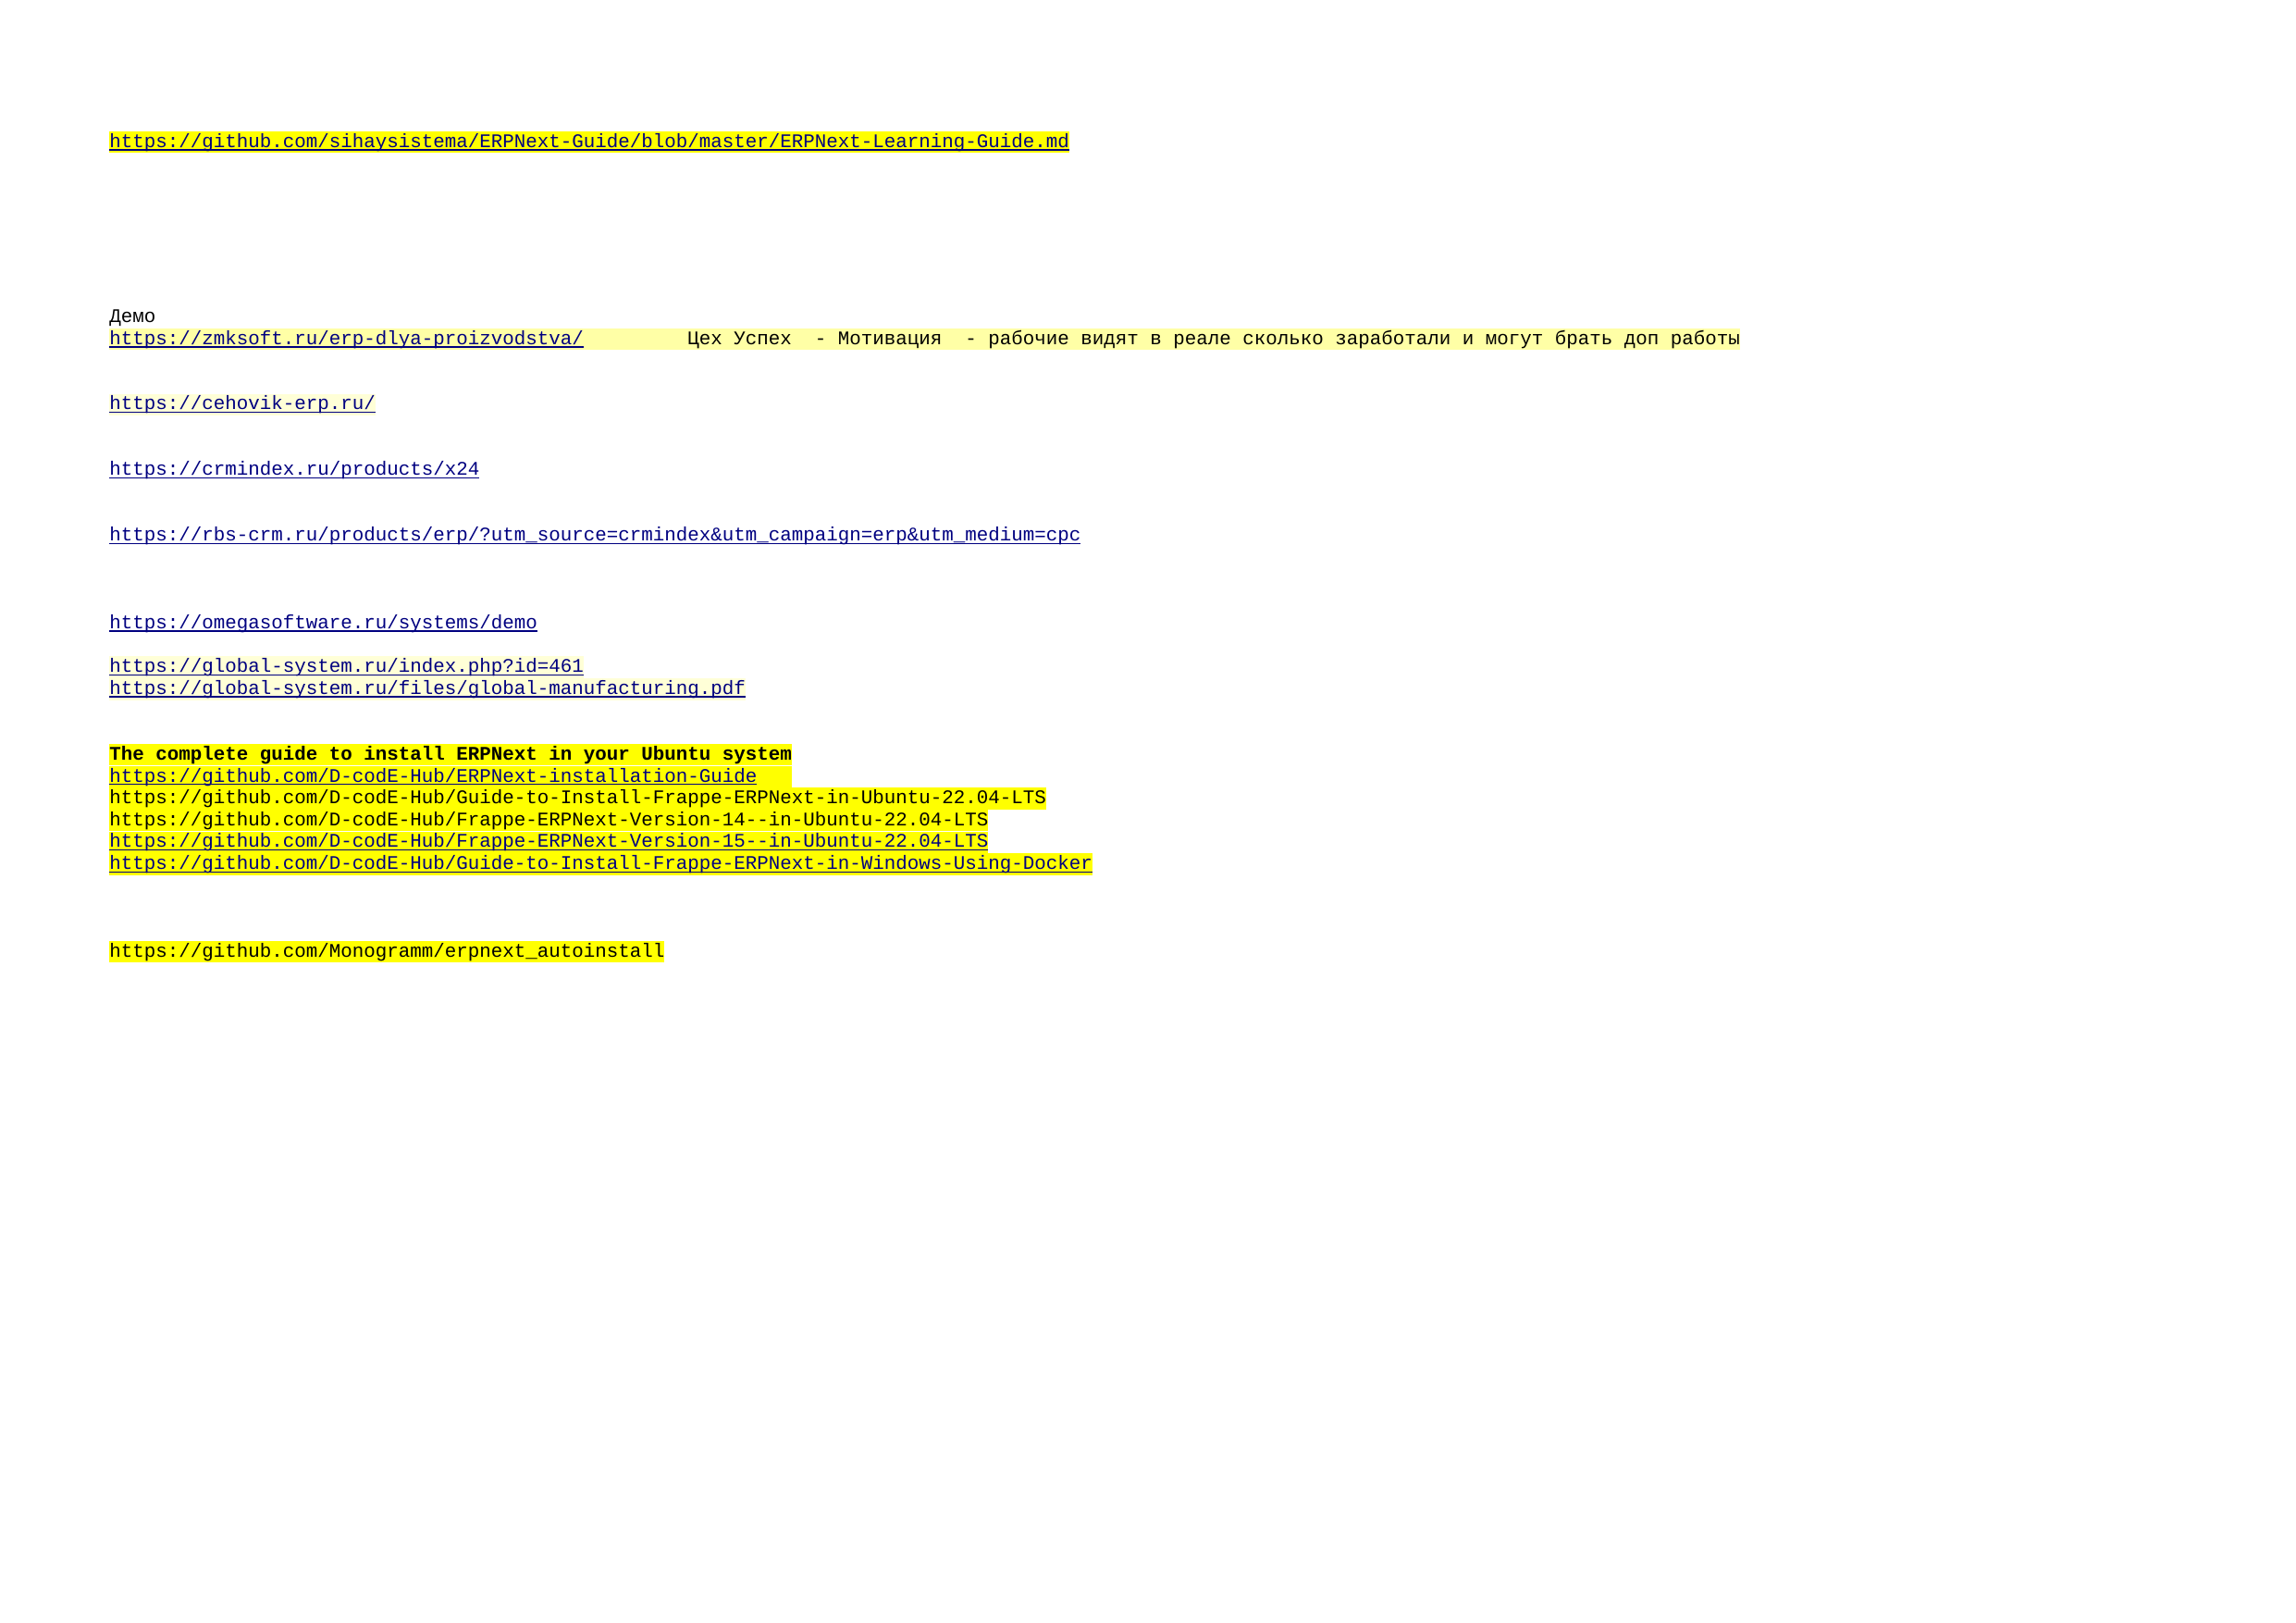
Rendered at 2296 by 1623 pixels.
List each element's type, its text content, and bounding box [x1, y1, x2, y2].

text https://github.com/D-codE-Hub/Guide-to-Install-Frappe-ERPNext-in-Ubuntu-22.04-LTS [109, 787, 2186, 810]
text https://github.com/D-codE-Hub/ERPNext-installation-Guide [109, 765, 2186, 787]
text https://cehovik-erp.ru/ [109, 394, 2186, 415]
text https://global-system.ru/files/global-manufacturing.pdf [109, 678, 2186, 700]
text https://omegasoftware.ru/systems/demo [109, 613, 2186, 635]
text https://zmksoft.ru/erp-dlya-proizvodstva/ Цех Успех - Мотивация - рабочие видят в реале сколько заработали и могут брать доп работы [109, 328, 2186, 350]
text https://github.com/Monogramm/erpnext_autoinstall [109, 941, 2186, 962]
text https://github.com/sihaysistema/ERPNext-Guide/blob/master/ERPNext-Learning-Guide.md [109, 131, 2186, 153]
text https://github.com/D-codE-Hub/Frappe-ERPNext-Version-14--in-Ubuntu-22.04-LTS [109, 810, 2186, 831]
text https://github.com/D-codE-Hub/Guide-to-Install-Frappe-ERPNext-in-Windows-Using-Docker [109, 853, 2186, 875]
text https://github.com/D-codE-Hub/Frappe-ERPNext-Version-15--in-Ubuntu-22.04-LTS [109, 831, 2186, 853]
text https://crmindex.ru/products/x24 [109, 459, 2186, 481]
text Демо [109, 306, 2186, 328]
text The complete guide to install ERPNext in your Ubuntu system [109, 744, 2186, 765]
text https://rbs-crm.ru/products/erp/?utm_source=crmindex&utm_campaign=erp&utm_medium=cpc [109, 525, 2186, 547]
text https://global-system.ru/index.php?id=461 [109, 656, 2186, 678]
